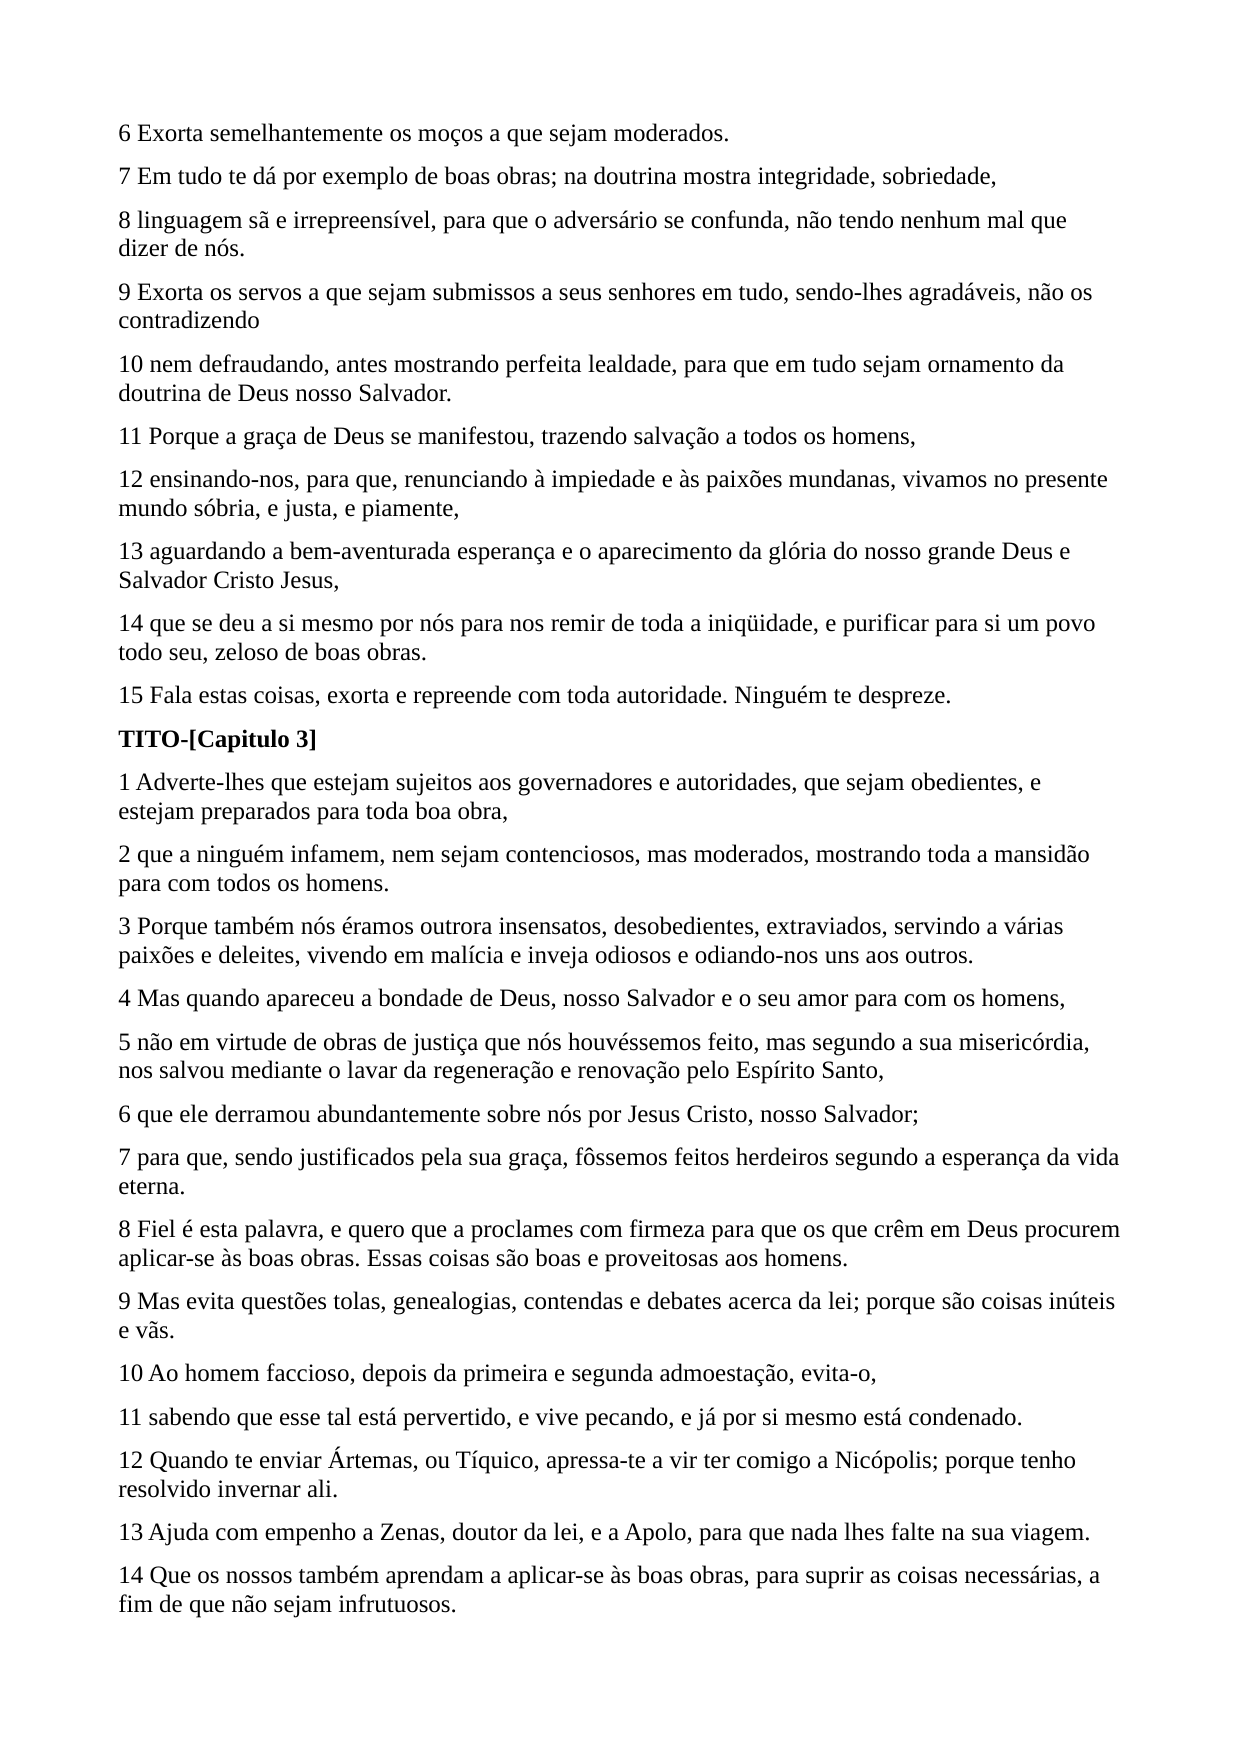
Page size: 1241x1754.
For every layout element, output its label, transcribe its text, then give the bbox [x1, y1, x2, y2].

text 15 Fala estas coisas, exorta e repreende com toda autoridade. Ninguém te despreze. [118, 681, 1122, 709]
text 5 não em virtude de obras de justiça que nós houvéssemos feito, mas segundo a sua misericórdia, nos salvou mediante o lavar da regeneração e renovação pelo Espírito Santo, [118, 1027, 1122, 1084]
text 11 sabendo que esse tal está pervertido, e vive pecando, e já por si mesmo está condenado. [118, 1402, 1122, 1431]
text 14 que se deu a si mesmo por nós para nos remir de toda a iniqüidade, e purificar para si um povo todo seu, zeloso de boas obras. [118, 608, 1122, 666]
text TITO-[Capitulo 3] [118, 724, 1122, 753]
text 3 Porque também nós éramos outrora insensatos, desobedientes, extraviados, servindo a várias paixões e deleites, vivendo em malícia e inveja odiosos e odiando-nos uns aos outros. [118, 911, 1122, 969]
text 8 Fiel é esta palavra, e quero que a proclames com firmeza para que os que crêm em Deus procurem aplicar-se às boas obras. Essas coisas são boas e proveitosas aos homens. [118, 1214, 1122, 1272]
text 7 para que, sendo justificados pela sua graça, fôssemos feitos herdeiros segundo a esperança da vida eterna. [118, 1142, 1122, 1200]
text 2 que a ninguém infamem, nem sejam contenciosos, mas moderados, mostrando toda a mansidão para com todos os homens. [118, 839, 1122, 897]
text 10 Ao homem faccioso, depois da primeira e segunda admoestação, evita-o, [118, 1358, 1122, 1387]
text 6 que ele derramou abundantemente sobre nós por Jesus Cristo, nosso Salvador; [118, 1099, 1122, 1128]
text 1 Adverte-lhes que estejam sujeitos aos governadores e autoridades, que sejam obedientes, e estejam preparados para toda boa obra, [118, 767, 1122, 825]
text 13 aguardando a bem-aventurada esperança e o aparecimento da glória do nosso grande Deus e Salvador Cristo Jesus, [118, 536, 1122, 594]
text 7 Em tudo te dá por exemplo de boas obras; na doutrina mostra integridade, sobriedade, [118, 161, 1122, 190]
text 9 Exorta os servos a que sejam submissos a seus senhores em tudo, sendo-lhes agradáveis, não os contradizendo [118, 277, 1122, 334]
text 12 ensinando-nos, para que, renunciando à impiedade e às paixões mundanas, vivamos no presente mundo sóbria, e justa, e piamente, [118, 464, 1122, 522]
text 10 nem defraudando, antes mostrando perfeita lealdade, para que em tudo sejam ornamento da doutrina de Deus nosso Salvador. [118, 349, 1122, 406]
text 8 linguagem sã e irrepreensível, para que o adversário se confunda, não tendo nenhum mal que dizer de nós. [118, 205, 1122, 262]
text 12 Quando te enviar Ártemas, ou Tíquico, apressa-te a vir ter comigo a Nicópolis; porque tenho resolvido invernar ali. [118, 1445, 1122, 1503]
text 13 Ajuda com empenho a Zenas, doutor da lei, e a Apolo, para que nada lhes falte na sua viagem. [118, 1517, 1122, 1546]
text 11 Porque a graça de Deus se manifestou, trazendo salvação a todos os homens, [118, 421, 1122, 450]
text 6 Exorta semelhantemente os moços a que sejam moderados. [118, 118, 1122, 147]
text 4 Mas quando apareceu a bondade de Deus, nosso Salvador e o seu amor para com os homens, [118, 983, 1122, 1012]
text 14 Que os nossos também aprendam a aplicar-se às boas obras, para suprir as coisas necessárias, a fim de que não sejam infrutuosos. [118, 1561, 1122, 1618]
text 9 Mas evita questões tolas, genealogias, contendas e debates acerca da lei; porque são coisas inúteis e vãs. [118, 1286, 1122, 1344]
